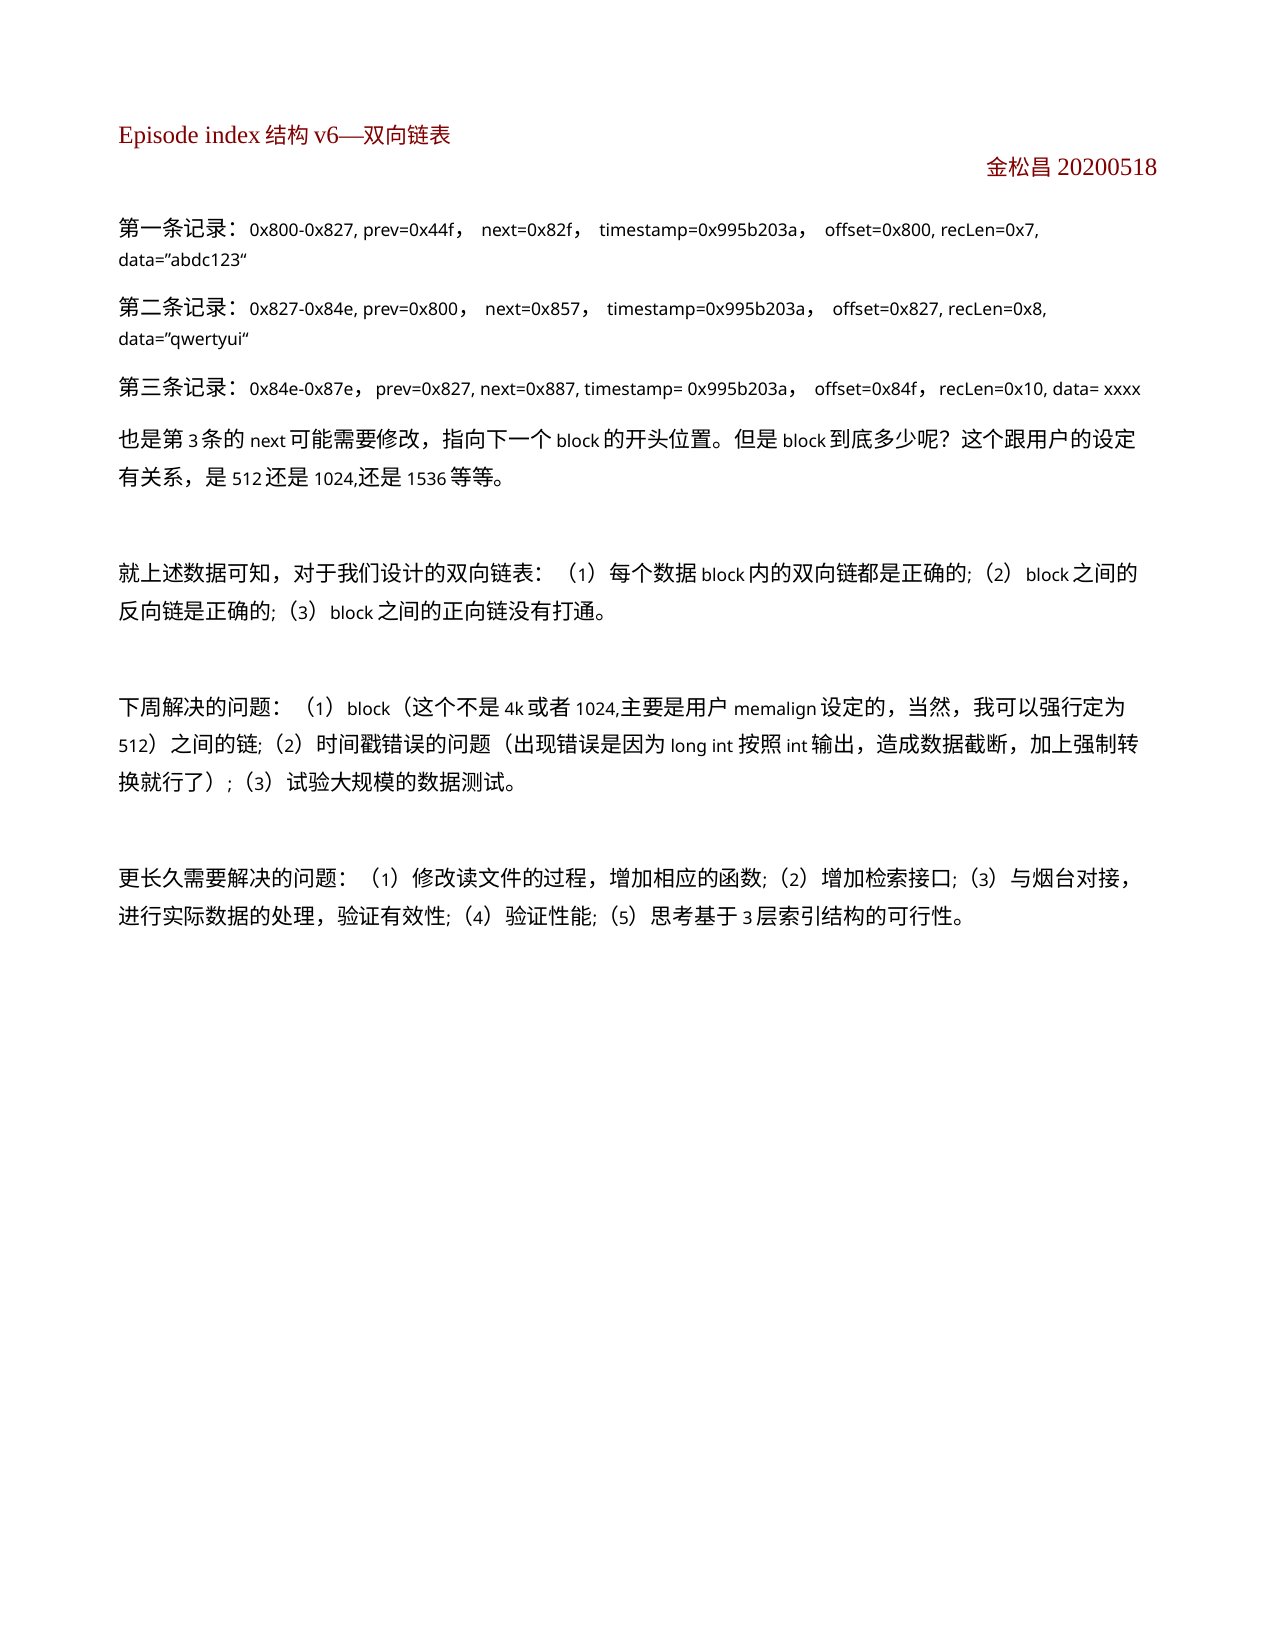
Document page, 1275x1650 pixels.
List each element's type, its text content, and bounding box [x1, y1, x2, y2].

text 更长久需要解决的问题：（1）修改读文件的过程，增加相应的函数;（2）增加检索接口;（3）与烟台对接，进行实际数据的处理，验证有效性;（4）验证性能;（5）思考基于3层索引结构的可行性。 [118, 861, 1157, 931]
text 下周解决的问题：（1）block（这个不是4k或者1024,主要是用户memalign设定的，当然，我可以强行定为512）之间的链;（2）时间戳错误的问题（出现错误是因为long int 按照int输出，造成数据截断，加上强制转换就行了）;（3）试验大规模的数据测试。 [118, 689, 1157, 797]
text 第二条记录：0x827-0x84e, prev=0x800， next=0x857， timestamp=0x995b203a， offset=0x827, recLen=0x8, data=”qwertyui“ [118, 290, 1157, 351]
text 就上述数据可知，对于我们设计的双向链表：（1）每个数据block内的双向链都是正确的;（2）block之间的反向链是正确的;（3）block之间的正向链没有打通。 [118, 556, 1157, 626]
text 第一条记录：0x800-0x827, prev=0x44f， next=0x82f， timestamp=0x995b203a， offset=0x800, recLen=0x7, data=”abdc123“ [118, 211, 1157, 271]
text 也是第3条的next可能需要修改，指向下一个block的开头位置。但是block到底多少呢？这个跟用户的设定有关系，是512还是1024,还是1536等等。 [118, 422, 1157, 492]
text 第三条记录：0x84e-0x87e，prev=0x827, next=0x887, timestamp= 0x995b203a， offset=0x84f，recLen=0x10, data= xxxx [118, 370, 1157, 402]
